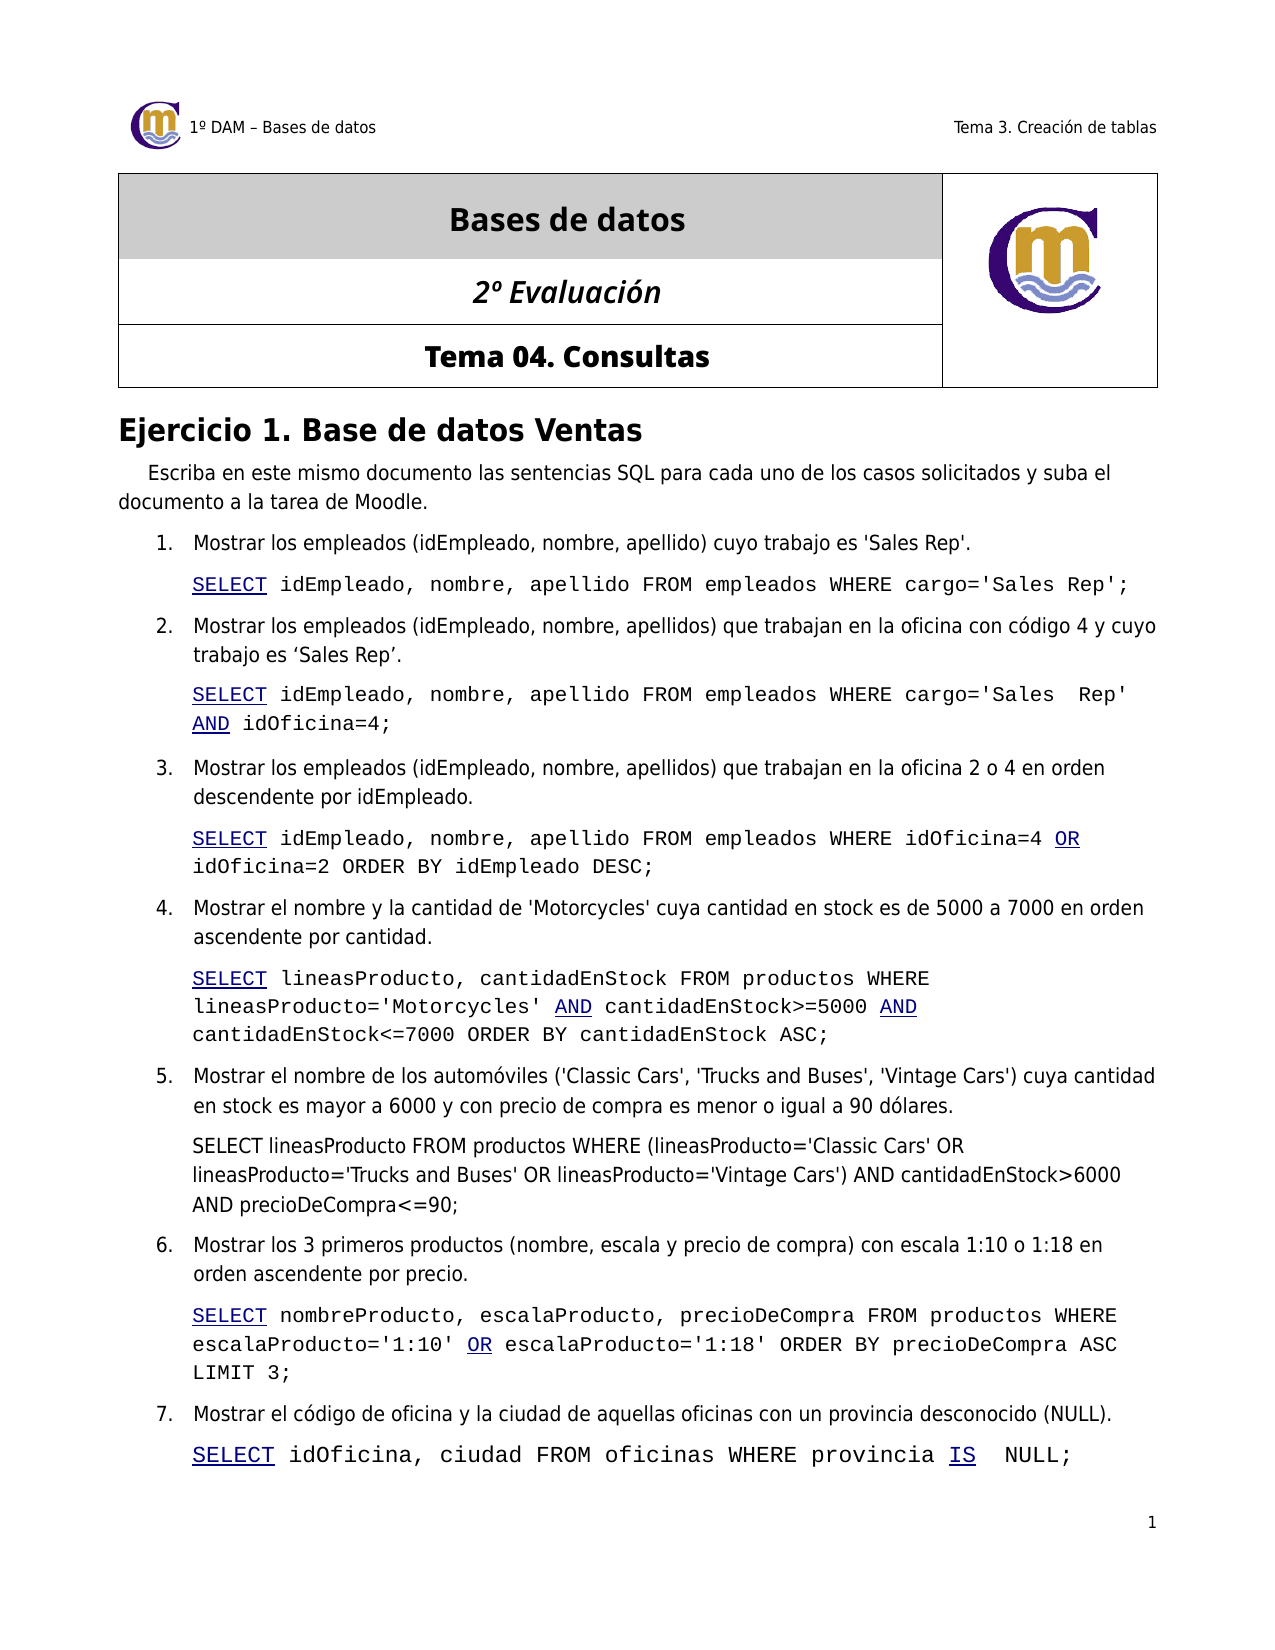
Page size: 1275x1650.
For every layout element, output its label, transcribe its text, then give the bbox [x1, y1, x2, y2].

list Mostrar los empleados (idEmpleado, nombre, apellidos) que trabajan en la oficina 2 o 4 en orden descendente por idEmpleado. [156, 756, 1157, 809]
list Mostrar el nombre y la cantidad de 'Motorcycles' cuya cantidad en stock es de 5000 a 7000 en orden ascendente por cantidad. [156, 896, 1157, 949]
text Escriba en este mismo documento las sentencias SQL para cada uno de los casos solicitados y suba el documento a la tarea de Moodle. [118, 461, 1157, 514]
text SELECT idEmpleado, nombre, apellido FROM empleados WHERE cargo='Sales Rep'; [118, 572, 1157, 598]
picture [126, 96, 187, 155]
list Mostrar los empleados (idEmpleado, nombre, apellidos) que trabajan en la oficina con código 4 y cuyo trabajo es ‘Sales Rep’. [156, 614, 1157, 668]
picture [977, 195, 1115, 326]
text SELECT idEmpleado, nombre, apellido FROM empleados WHERE cargo='Sales Rep' AND idOficina=4; [118, 684, 1157, 736]
list Mostrar el nombre de los automóviles ('Classic Cars', 'Trucks and Buses', 'Vintage Cars') cuya cantidad en stock es mayor a 6000 y con precio de compra es menor o igual a 90 dólares. [156, 1064, 1157, 1118]
table_header [943, 174, 1157, 387]
list Mostrar los 3 primeros productos (nombre, escala y precio de compra) con escala 1:10 o 1:18 en orden ascendente por precio. [156, 1233, 1157, 1287]
text SELECT idEmpleado, nombre, apellido FROM empleados WHERE idOficina=4 OR idOficina=2 ORDER BY idEmpleado DESC; [118, 826, 1157, 879]
table_cell 2º Evaluación [119, 259, 942, 324]
text SELECT nombreProducto, escalaProducto, precioDeCompra FROM productos WHERE escalaProducto='1:10' OR escalaProducto='1:18' ORDER BY precioDeCompra ASC LIMIT 3; [118, 1303, 1157, 1386]
text SELECT lineasProducto FROM productos WHERE (lineasProducto='Classic Cars' OR lineasProducto='Trucks and Buses' OR lineasProducto='Vintage Cars') AND cantidadEnStock>6000 AND precioDeCompra<=90; [118, 1134, 1157, 1217]
text SELECT idOficina, ciudad FROM oficinas WHERE provincia IS NULL; [118, 1443, 1157, 1469]
table_header Bases de datos [119, 174, 942, 259]
table_cell Tema 04. Consultas [119, 325, 942, 387]
list Mostrar el código de oficina y la ciudad de aquellas oficinas con un provincia desconocido (NULL). [156, 1402, 1157, 1426]
text SELECT lineasProducto, cantidadEnStock FROM productos WHERE lineasProducto='Motorcycles' AND cantidadEnStock>=5000 AND cantidadEnStock<=7000 ORDER BY cantidadEnStock ASC; [118, 966, 1157, 1048]
list Mostrar los empleados (idEmpleado, nombre, apellido) cuyo trabajo es 'Sales Rep'. [156, 531, 1157, 555]
title Ejercicio 1. Base de datos Ventas [118, 412, 1157, 449]
